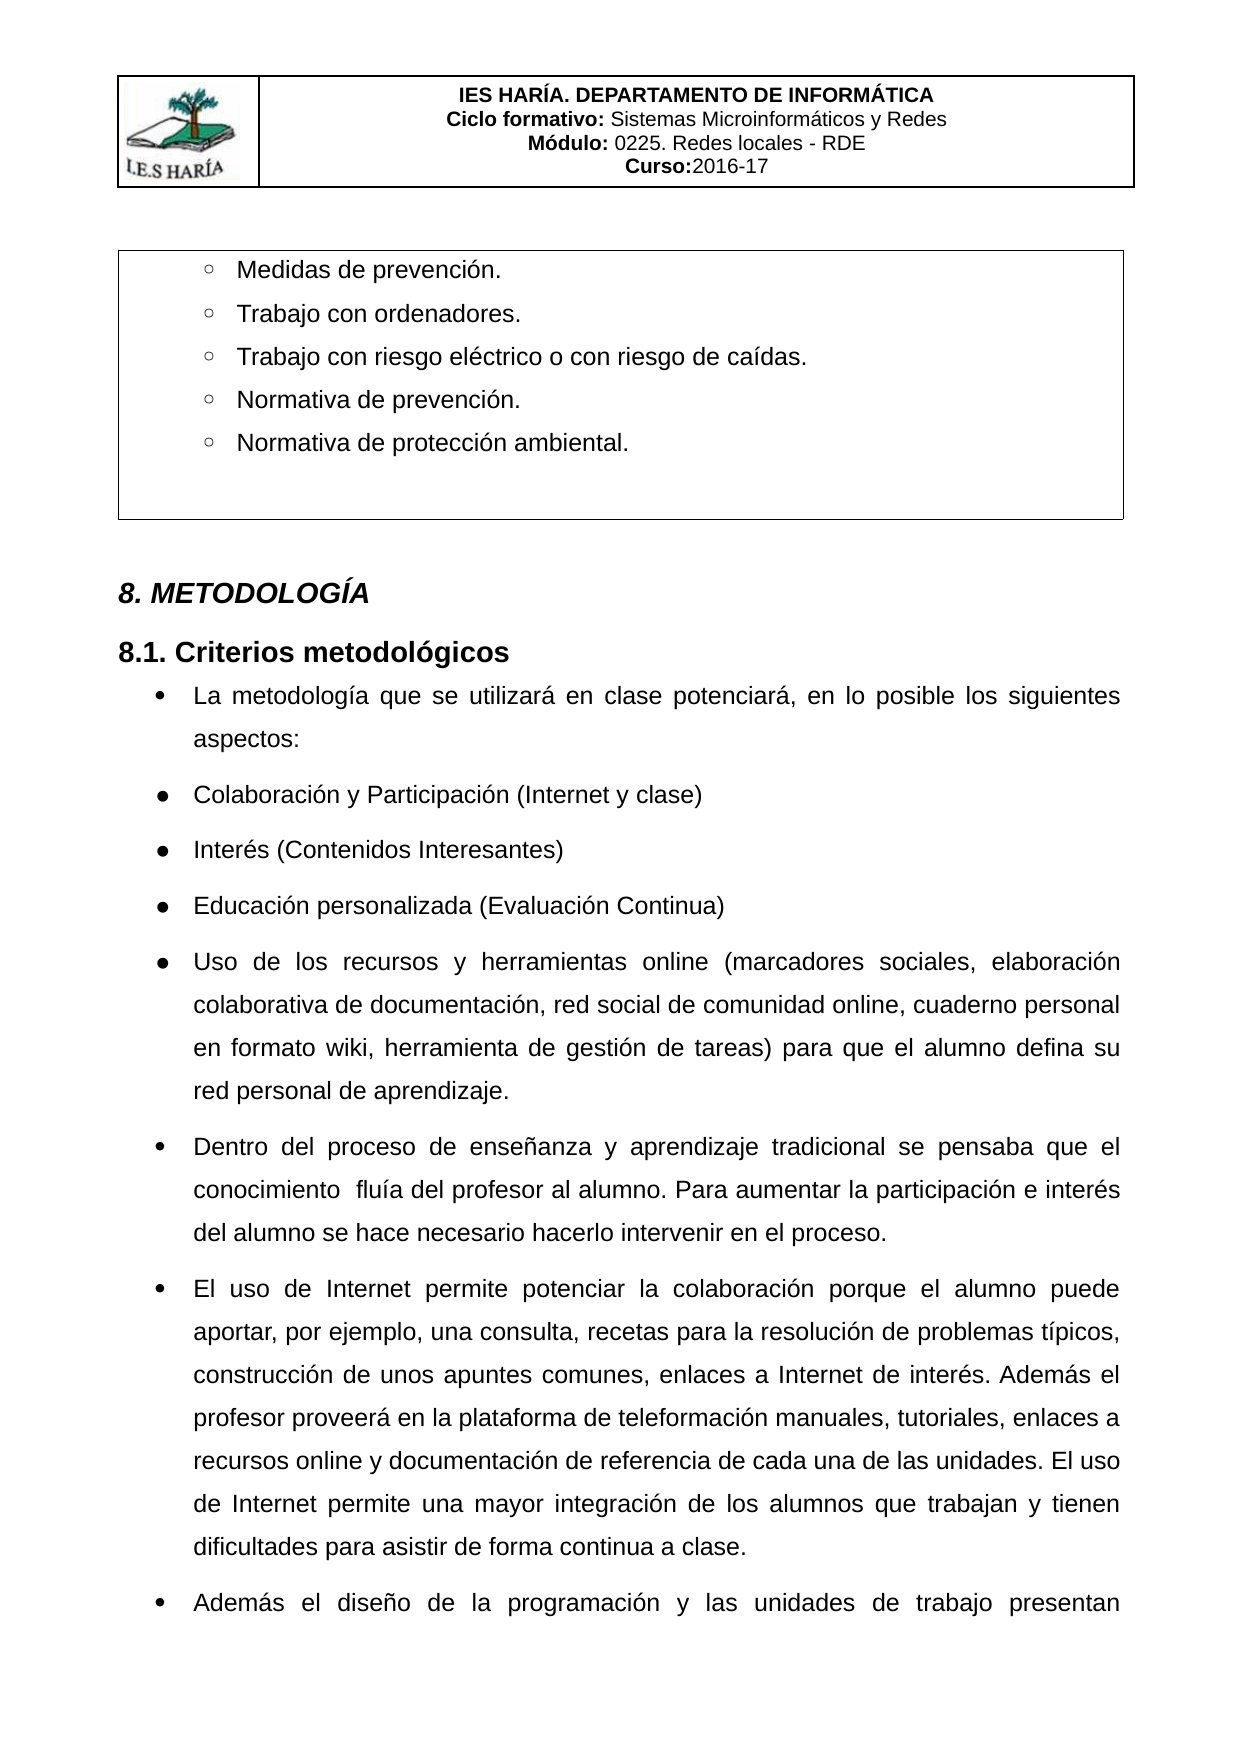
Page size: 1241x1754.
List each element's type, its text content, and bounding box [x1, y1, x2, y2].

list Educación personalizada (Evaluación Continua) [156, 891, 1122, 920]
list Uso de los recursos y herramientas online (marcadores sociales, elaboración colaborativa de documentación, red social de comunidad online, cuaderno personal en formato wiki, herramienta de gestión de tareas) para que el alumno defina su red personal de aprendizaje. [156, 947, 1122, 1105]
subtitle 8.1. Criterios metodológicos [118, 635, 1122, 668]
table_cell MEDIOS DE TRANSMISIÓN Par trenzado Coaxial Fibra óptica RED ETHERNET Tipos de Ethernet I Tipos de Ethernet II Colisiones en Ethernet Hub o concentrador Switch o conmutador PLANIFICACIÓN DE REDES Cableado estructurado ÁREAS DE TRABAJO O LOCALIZACIÓN DE CADA PUESTO DE TRABAJO SUBSISTEMA DISTRIBUIDOR O ADMINISTRADOR CUARTOS DE TELECOMUNICACIONES SUBSISTEMA HORIZONTAL O DE PLANTA SUBSISTEMA VERTICAL O BACKBONE Dispositivos de red Tipos de medios I Tipos de medios II CABLEADO DE REDES Instalación física de la red Elementos de la instalación. La instalación eléctrica y de aire acondicionado Elementos de conectividad I Elementos de conectividad II Elementos de conectividad III Instalación del Centro de Proceso de Datos Certificación de la Instalación Prevención de riesgos profesionales. Riesgos. Medidas de prevención. Trabajo con ordenadores. Trabajo con riesgo eléctrico o con riesgo de caídas. Normativa de prevención. Normativa de protección ambiental. [119, 251, 1123, 518]
list El uso de Internet permite potenciar la colaboración porque el alumno puede aportar, por ejemplo, una consulta, recetas para la resolución de problemas típicos, construcción de unos apuntes comunes, enlaces a Internet de interés. Además el profesor proveerá en la plataforma de teleformación manuales, tutoriales, enlaces a recursos online y documentación de referencia de cada una de las unidades. El uso de Internet permite una mayor integración de los alumnos que trabajan y tienen dificultades para asistir de forma continua a clase. [156, 1273, 1122, 1561]
list La metodología que se utilizará en clase potenciará, en lo posible los siguientes aspectos: [156, 681, 1122, 753]
list Además el diseño de la programación y las unidades de trabajo presentan [156, 1588, 1122, 1617]
list Interés (Contenidos Interesantes) [156, 835, 1122, 864]
picture [123, 82, 241, 180]
subtitle 8. METODOLOGÍA [118, 576, 1122, 610]
list Dentro del proceso de enseñanza y aprendizaje tradicional se pensaba que el conocimiento fluía del profesor al alumno. Para aumentar la participación e interés del alumno se hace necesario hacerlo intervenir en el proceso. [156, 1132, 1122, 1247]
list Colaboración y Participación (Internet y clase) [156, 780, 1122, 808]
